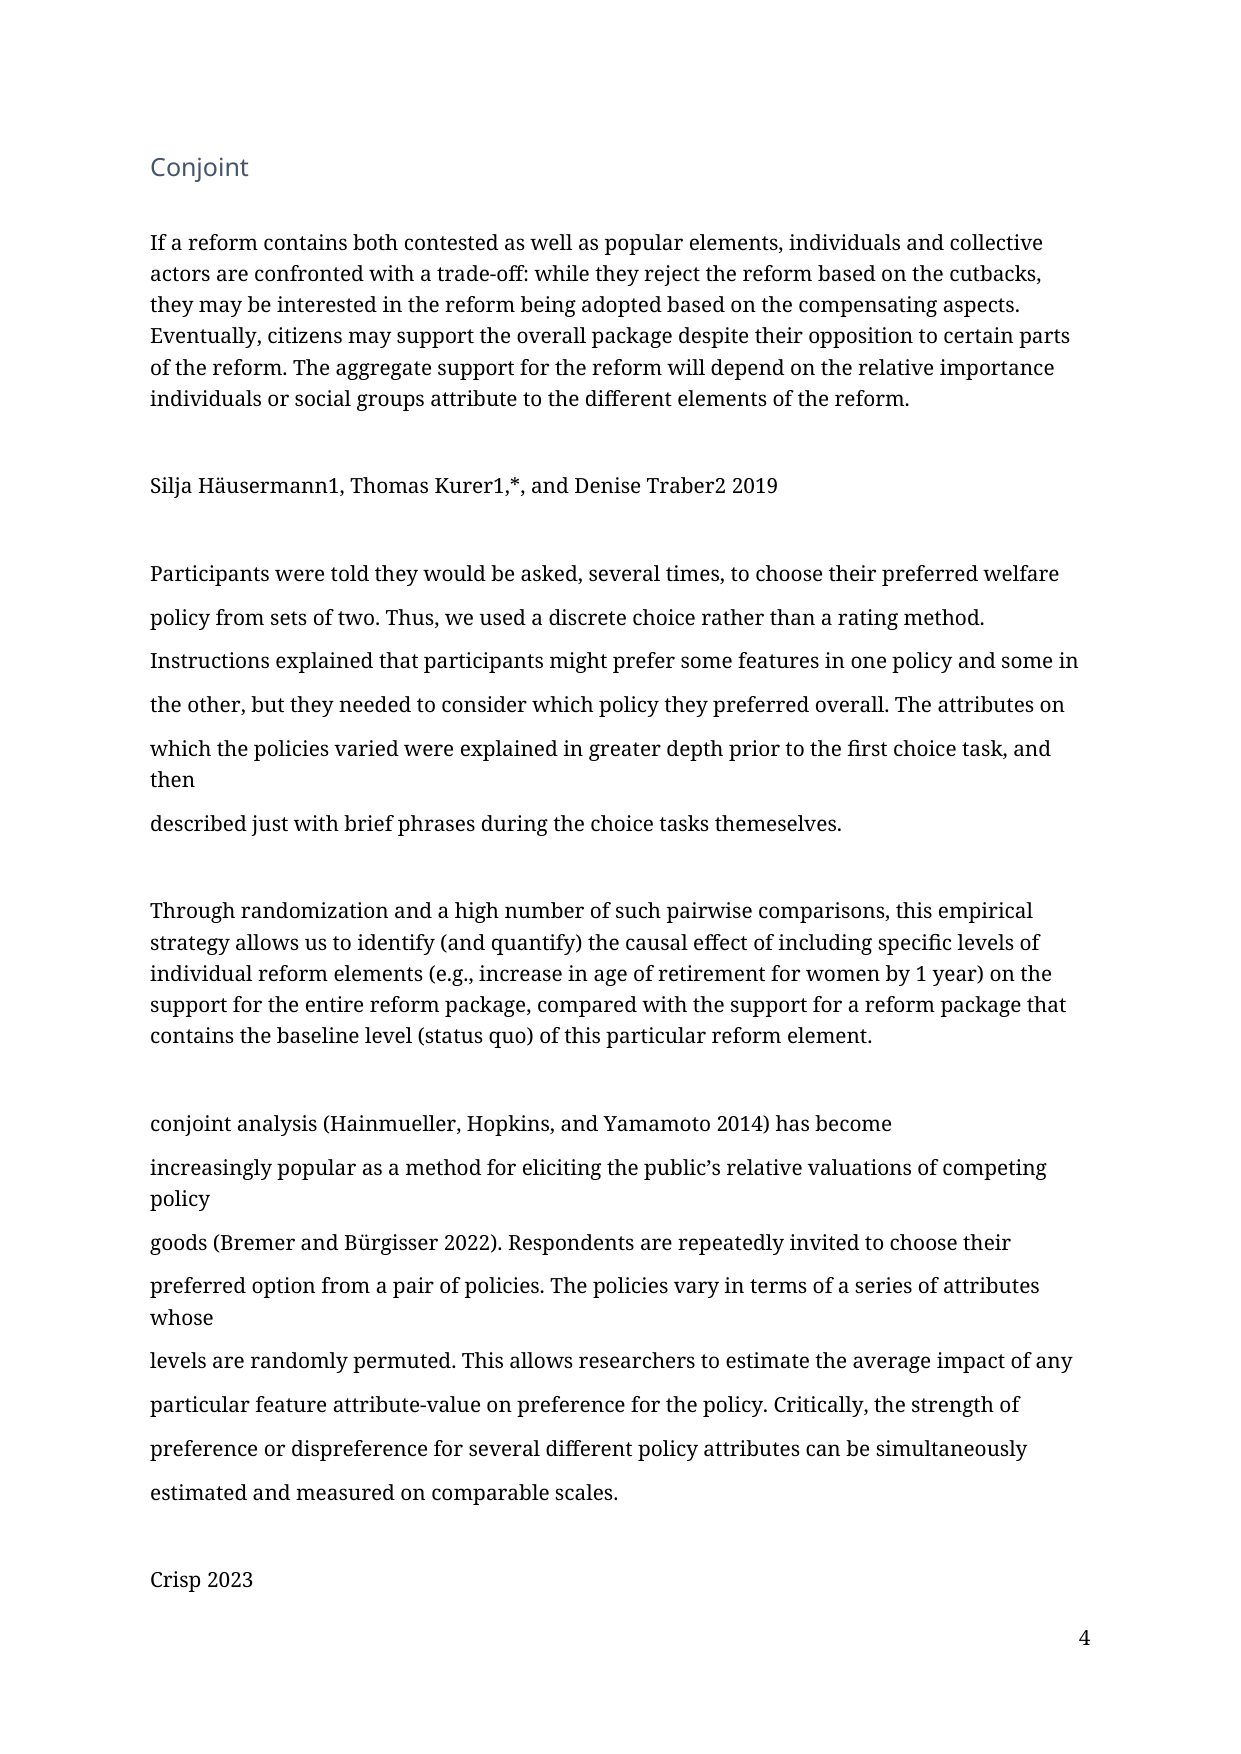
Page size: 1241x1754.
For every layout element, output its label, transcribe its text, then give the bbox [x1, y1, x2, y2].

text the other, but they needed to consider which policy they preferred overall. The attributes on [150, 690, 1090, 719]
text estimated and measured on comparable scales. [150, 1478, 1090, 1506]
text particular feature attribute-value on preference for the policy. Critically, the strength of [150, 1390, 1090, 1419]
text policy from sets of two. Thus, we used a discrete choice rather than a rating method. [150, 603, 1090, 631]
text which the policies varied were explained in greater depth prior to the first choice task, and then [150, 734, 1090, 794]
text Silja Häusermann1, Thomas Kurer1,*, and Denise Traber2 2019 [150, 472, 1090, 500]
text preferred option from a pair of policies. The policies vary in terms of a series of attributes whose [150, 1272, 1090, 1331]
text Through randomization and a high number of such pairwise comparisons, this empirical strategy allows us to identify (and quantify) the causal effect of including specific levels of individual reform elements (e.g., increase in age of retirement for women by 1 year) on the support for the entire reform package, compared with the support for a reform package that contains the baseline level (status quo) of this particular reform element. [150, 897, 1090, 1050]
text described just with brief phrases during the choice tasks themeselves. [150, 809, 1090, 837]
text conjoint analysis (Hainmueller, Hopkins, and Yamamoto 2014) has become [150, 1109, 1090, 1137]
text If a reform contains both contested as well as popular elements, individuals and collective actors are confronted with a trade-off: while they reject the reform based on the cutbacks, they may be interested in the reform being adopted based on the compensating aspects. Eventually, citizens may support the overall package despite their opposition to certain parts of the reform. The aggregate support for the reform will depend on the relative importance individuals or social groups attribute to the different elements of the reform. [150, 228, 1090, 412]
text levels are randomly permuted. This allows researchers to estimate the average impact of any [150, 1347, 1090, 1375]
text Crisp 2023 [150, 1565, 1090, 1594]
text goods (Bremer and Bürgisser 2022). Respondents are repeatedly invited to choose their [150, 1228, 1090, 1256]
text Instructions explained that participants might prefer some features in one policy and some in [150, 647, 1090, 675]
text Participants were told they would be asked, several times, to choose their preferred welfare [150, 559, 1090, 587]
text preference or dispreference for several different policy attributes can be simultaneously [150, 1434, 1090, 1462]
subtitle Conjoint [150, 150, 1090, 184]
text increasingly popular as a method for eliciting the public’s relative valuations of competing policy [150, 1153, 1090, 1212]
